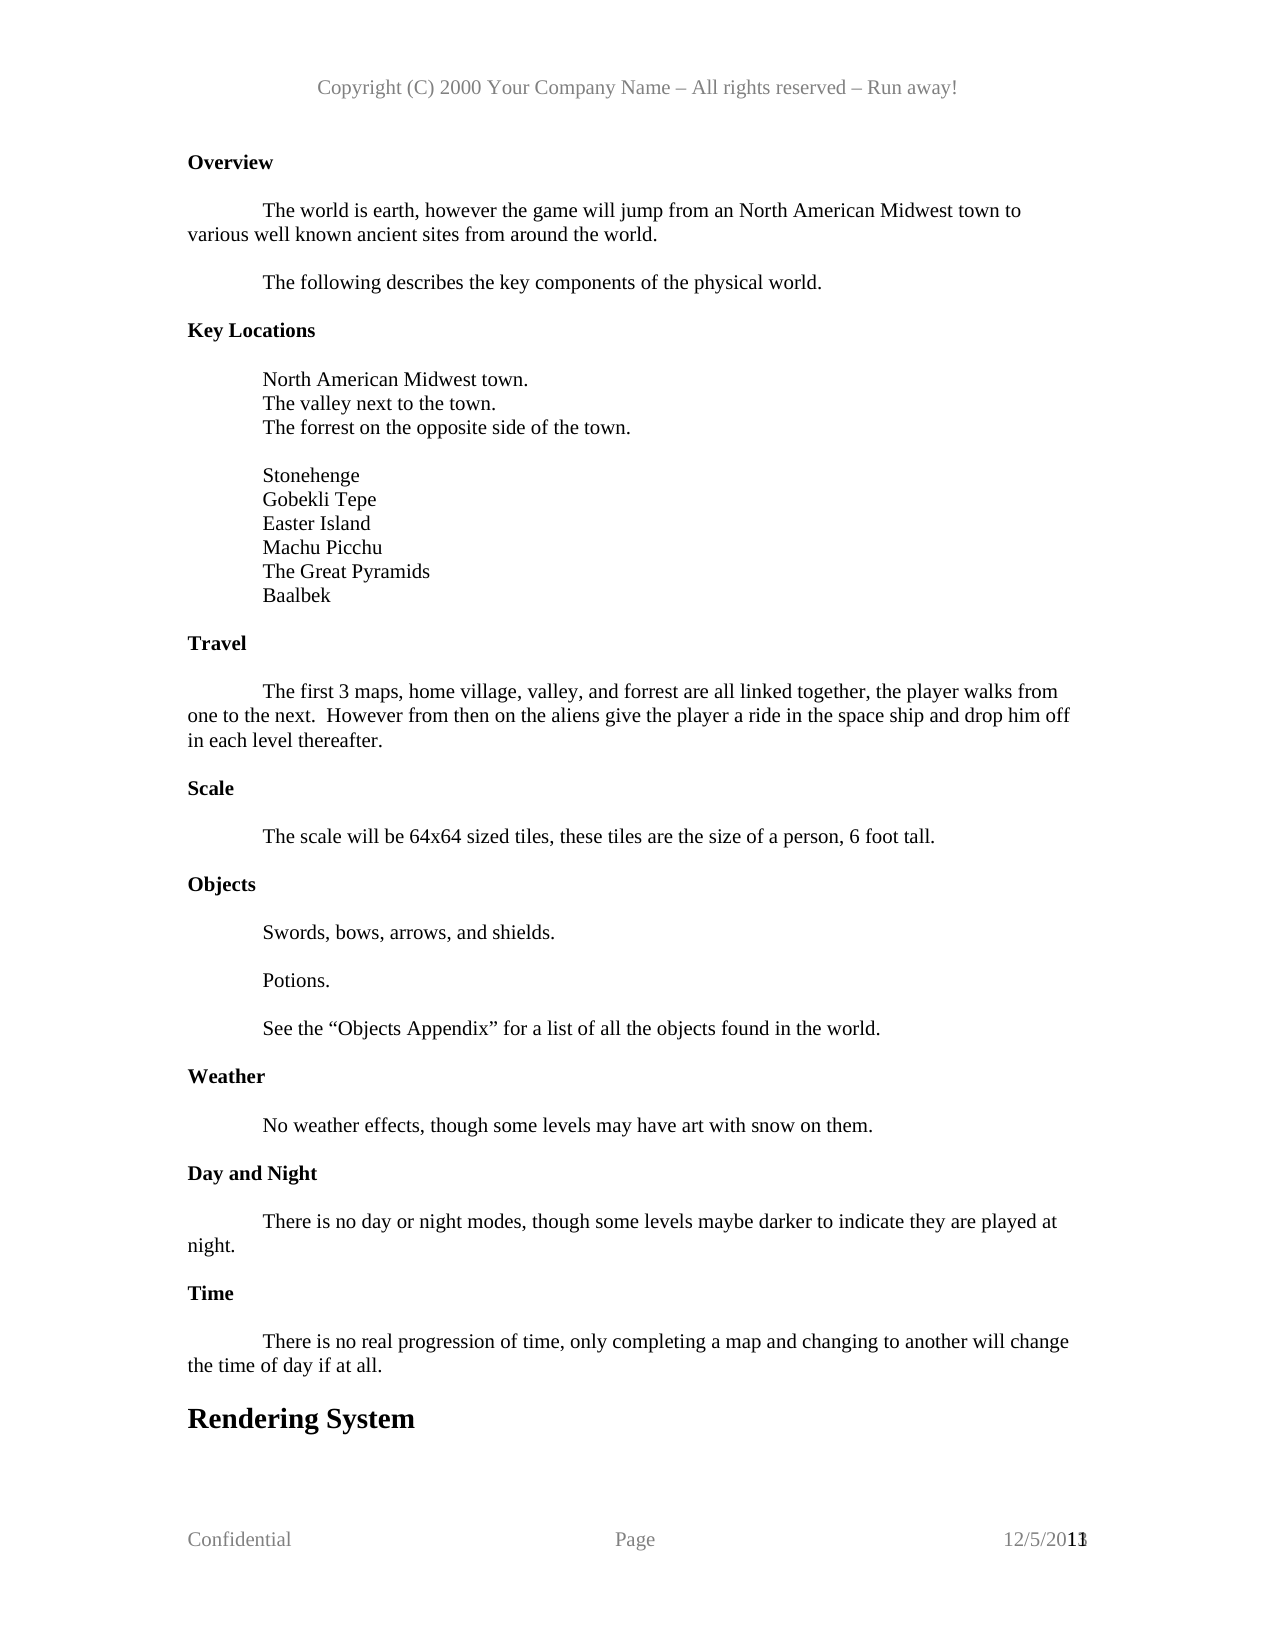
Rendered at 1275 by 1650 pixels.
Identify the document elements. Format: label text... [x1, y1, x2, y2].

text The first 3 maps, home village, valley, and forrest are all linked together, the player walks from one to the next. However from then on the aliens give the player a ride in the space ship and drop him off in each level thereafter. [187, 679, 1087, 752]
text There is no real progression of time, only completing a map and changing to another will change the time of day if at all. [187, 1329, 1087, 1377]
subtitle Key Locations [187, 318, 1087, 342]
text See the “Objects Appendix” for a list of all the objects found in the world. [187, 1016, 1087, 1040]
subtitle Travel [187, 631, 1087, 655]
text The world is earth, however the game will jump from an North American Midwest town to various well known ancient sites from around the world. [187, 198, 1087, 246]
subtitle Scale [187, 776, 1087, 800]
text The valley next to the town. [187, 391, 1087, 415]
subtitle Day and Night [187, 1161, 1087, 1185]
text The following describes the key components of the physical world. [187, 270, 1087, 294]
subtitle Weather [187, 1064, 1087, 1088]
subtitle Rendering System [187, 1401, 1087, 1435]
text Stonehenge [187, 463, 1087, 487]
text The scale will be 64x64 sized tiles, these tiles are the size of a person, 6 foot tall. [187, 824, 1087, 848]
text The Great Pyramids [187, 559, 1087, 583]
subtitle Objects [187, 872, 1087, 896]
subtitle Overview [187, 150, 1087, 174]
text The forrest on the opposite side of the town. [187, 415, 1087, 439]
text Potions. [187, 968, 1087, 992]
text Easter Island [187, 511, 1087, 535]
text Baalbek [187, 583, 1087, 607]
text Gobekli Tepe [187, 487, 1087, 511]
subtitle Time [187, 1281, 1087, 1305]
text Swords, bows, arrows, and shields. [187, 920, 1087, 944]
text No weather effects, though some levels may have art with snow on them. [187, 1112, 1087, 1137]
text North American Midwest town. [187, 367, 1087, 391]
text There is no day or night modes, though some levels maybe darker to indicate they are played at night. [187, 1209, 1087, 1257]
text Machu Picchu [187, 535, 1087, 559]
